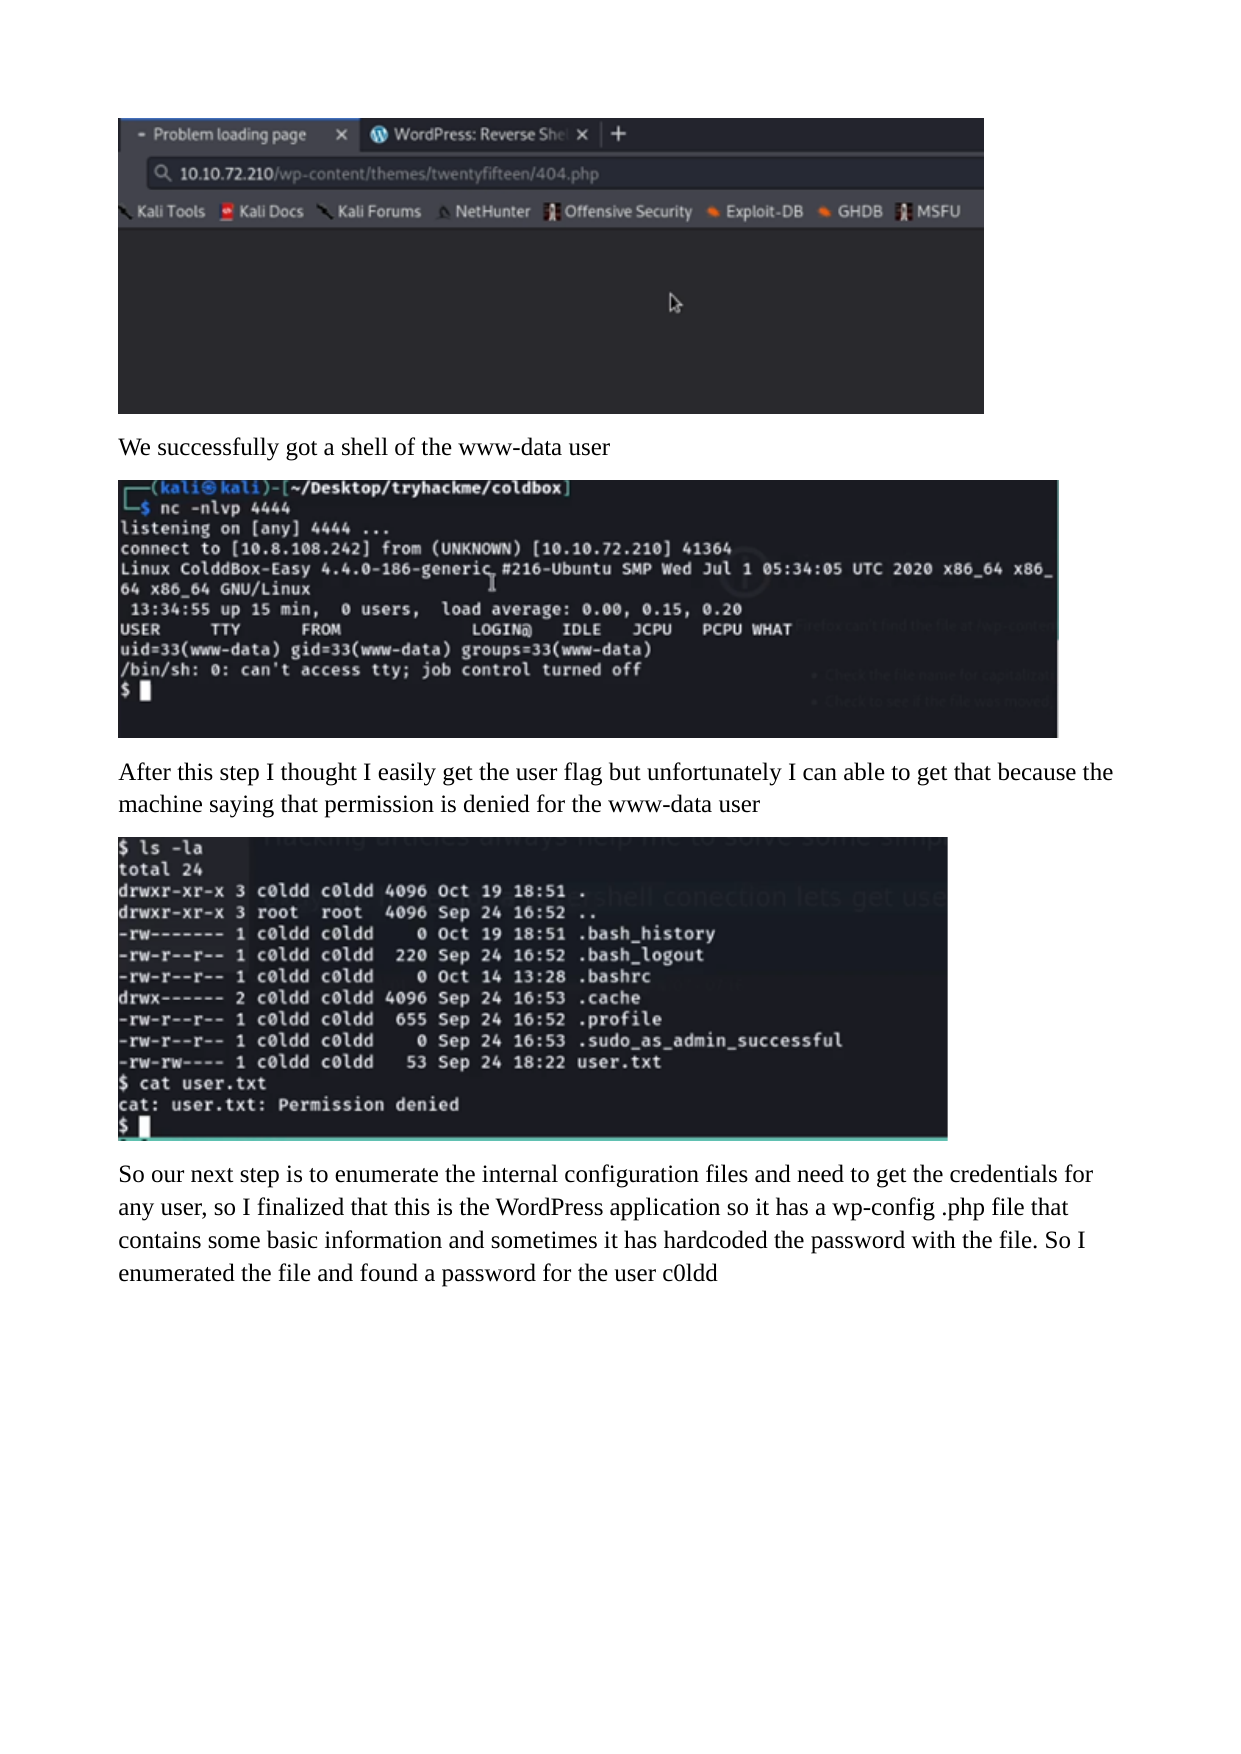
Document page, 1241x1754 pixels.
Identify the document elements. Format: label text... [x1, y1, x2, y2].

picture [118, 480, 1059, 738]
text We successfully got a shell of the www-data user [118, 432, 1122, 461]
picture [118, 837, 948, 1141]
picture [118, 118, 984, 414]
text So our next step is to enumerate the internal configuration files and need to get the credentials for any user, so I finalized that this is the WordPress application so it has a wp-config .php file that contains some basic information and sometimes it has hardcoded the password with the file. So I enumerated the file and found a password for the user c0ldd [118, 1159, 1122, 1287]
text After this step I thought I easily get the user flag but unfortunately I can able to get that because the machine saying that permission is denied for the www-data user [118, 757, 1122, 818]
